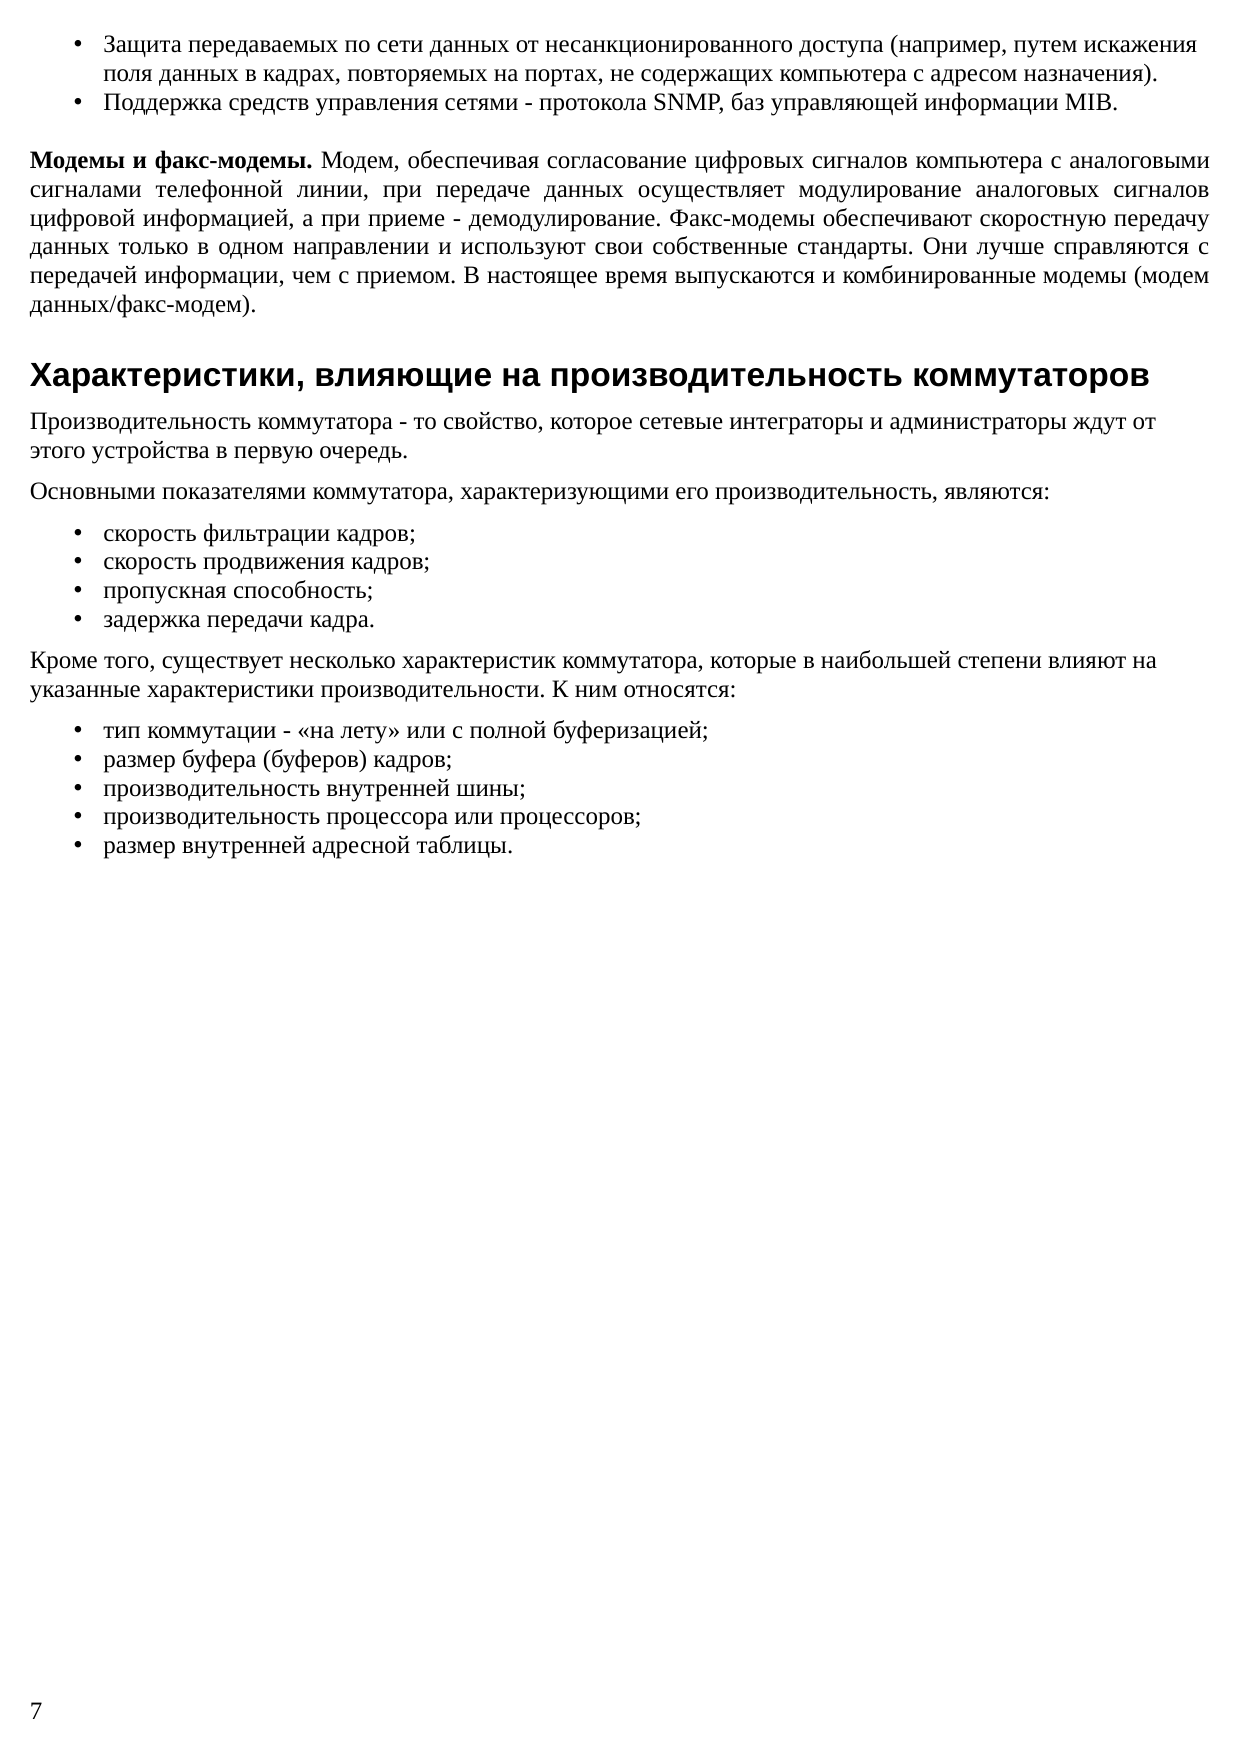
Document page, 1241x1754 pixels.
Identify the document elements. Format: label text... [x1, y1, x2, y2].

list скорость фильтрации кадров; [74, 518, 1211, 546]
list производительность процессора или процессоров; [74, 801, 1211, 830]
list Защита передаваемых по сети данных от несанкционированного доступа (например, путем искажения поля данных в кадрах, повторяемых на портах, не содержащих компьютера с адресом назначения). [74, 29, 1211, 87]
list пропускная способность; [74, 575, 1211, 604]
list тип коммутации - «на лету» или с полной буферизацией; [74, 715, 1211, 744]
subtitle Характеристики, влияющие на производительность коммутаторов [29, 355, 1211, 394]
list задержка передачи кадра. [74, 604, 1211, 633]
list размер буфера (буферов) кадров; [74, 744, 1211, 773]
list Поддержка средств управления сетями - протокола SNMP, баз управляющей информации MIB. [74, 87, 1211, 116]
text Основными показателями коммутатора, характеризующими его производительность, являются: [29, 476, 1211, 505]
list производительность внутренней шины; [74, 773, 1211, 801]
text Кроме того, существует несколько характеристик коммутатора, которые в наибольшей степени влияют на указанные характеристики производительности. К ним относятся: [29, 645, 1211, 703]
text Модемы и факс-модемы. Модем, обеспечивая согласование цифро­вых сигналов компьютера с аналоговыми сигналами телефонной линии, при передаче данных осуществляет модулирование аналоговых сигналов цифровой информацией, а при приеме - демодулирование. Факс-модемы обеспечивают скоростную передачу данных только в одном направлении и используют свои собственные стандарты. Они лучше справляются с передачей информации, чем с приемом. В настоящее время выпускаются и комбинированные модемы (модем данных/факс-модем). [29, 145, 1211, 318]
text Производительность коммутатора - то свойство, которое сетевые интеграторы и администраторы ждут от этого устройства в первую очередь. [29, 406, 1211, 464]
list размер внутренней адресной таблицы. [74, 830, 1211, 859]
list скорость продвижения кадров; [74, 546, 1211, 575]
